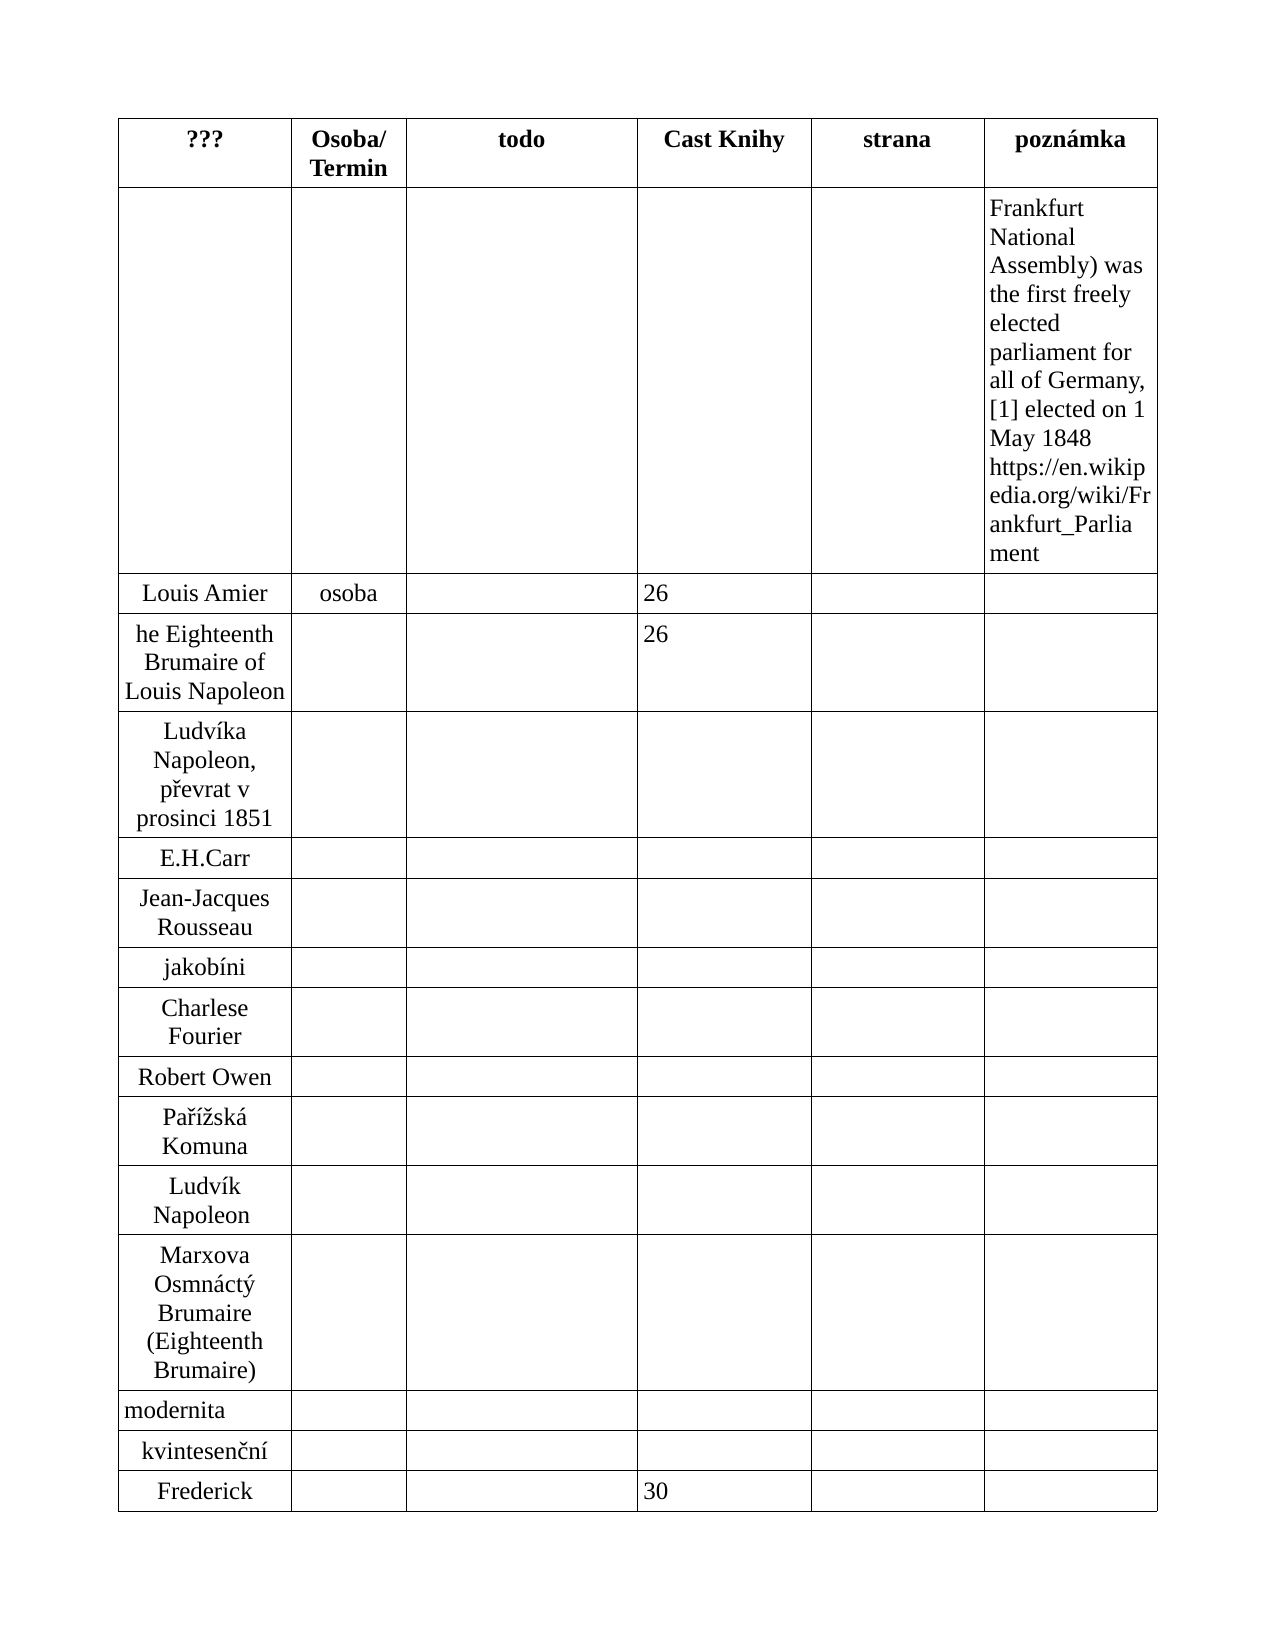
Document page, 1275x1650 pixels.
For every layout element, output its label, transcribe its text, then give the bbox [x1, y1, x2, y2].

table_cell [292, 988, 406, 1056]
table_cell [812, 574, 984, 613]
table_cell [985, 574, 1157, 613]
table_cell [638, 1166, 811, 1234]
table_cell Louis Amier [119, 574, 291, 613]
table_cell [812, 1391, 984, 1430]
table_cell jakobíni [119, 948, 291, 987]
table_cell [638, 1097, 811, 1165]
table_cell [985, 1097, 1157, 1165]
table_cell Pařížská Komuna [119, 1097, 291, 1165]
table_cell [407, 1097, 637, 1165]
table_cell [985, 1431, 1157, 1470]
table_cell osoba [292, 574, 406, 613]
table_cell [407, 712, 637, 837]
table_cell [292, 188, 406, 572]
table_cell [985, 1391, 1157, 1430]
table_cell [292, 879, 406, 947]
table_header Osoba/ Termin [292, 119, 406, 187]
table_cell [638, 1235, 811, 1390]
table_cell modernita [119, 1391, 291, 1430]
table_cell kvintesenční [119, 1431, 291, 1470]
table_cell [812, 614, 984, 711]
table_cell [407, 1391, 637, 1430]
table_cell Ludvík Napoleon [119, 1166, 291, 1234]
table_cell Marxova Osmnáctý Brumaire (Eighteenth Brumaire) [119, 1235, 291, 1390]
table_cell [407, 948, 637, 987]
table_header poznámka [985, 119, 1157, 187]
table_cell [407, 574, 637, 613]
table_cell [407, 1471, 637, 1511]
table_cell [638, 188, 811, 572]
table_cell [407, 188, 637, 572]
table_header ??? [119, 119, 291, 187]
table_cell [119, 188, 291, 572]
table_cell [812, 948, 984, 987]
table_cell [985, 1057, 1157, 1096]
table_cell Jean-Jacques Rousseau [119, 879, 291, 947]
table_cell [407, 988, 637, 1056]
table_cell he Eighteenth Brumaire of Louis Napoleon [119, 614, 291, 711]
table_cell [638, 1391, 811, 1430]
table_cell [292, 838, 406, 877]
table_cell [407, 1166, 637, 1234]
table_cell 26 [638, 574, 811, 613]
table_cell [292, 1097, 406, 1165]
table_cell [407, 879, 637, 947]
table_cell [985, 614, 1157, 711]
table_cell Charlese Fourier [119, 988, 291, 1056]
table_cell [812, 1057, 984, 1096]
table_cell [292, 1391, 406, 1430]
table_cell [638, 838, 811, 877]
table_cell [407, 1057, 637, 1096]
table_cell [985, 988, 1157, 1056]
table_cell [407, 838, 637, 877]
table_cell [638, 1057, 811, 1096]
table_cell [407, 1235, 637, 1390]
table_cell [985, 1235, 1157, 1390]
table_cell [292, 1471, 406, 1511]
table_cell [812, 1235, 984, 1390]
table_cell [292, 1235, 406, 1390]
table_cell Ludvíka Napoleon, převrat v prosinci 1851 [119, 712, 291, 837]
table_cell [812, 1471, 984, 1511]
table_cell [812, 988, 984, 1056]
table_cell [638, 879, 811, 947]
table_cell [985, 838, 1157, 877]
table_cell [985, 1166, 1157, 1234]
table_cell [812, 1097, 984, 1165]
table_cell [812, 1431, 984, 1470]
table_cell [292, 712, 406, 837]
table_cell [407, 1431, 637, 1470]
table_cell [812, 1166, 984, 1234]
table_cell Frankfurt National Assembly) was the first freely elected parliament for all of Germany,[1] elected on 1 May 1848 https://en.wikipedia.org/wiki/Frankfurt_Parliament [985, 188, 1157, 572]
table_cell [292, 1166, 406, 1234]
table_cell Robert Owen [119, 1057, 291, 1096]
table_cell [407, 614, 637, 711]
table_cell [292, 1057, 406, 1096]
table_cell [985, 1471, 1157, 1511]
table_header strana [812, 119, 984, 187]
table_cell Frederick [119, 1471, 291, 1511]
table_cell [292, 948, 406, 987]
table_cell [812, 712, 984, 837]
table_cell [812, 188, 984, 572]
table_cell 26 [638, 614, 811, 711]
table_cell [292, 614, 406, 711]
table_cell [638, 1431, 811, 1470]
table_cell [985, 879, 1157, 947]
table_cell E.H.Carr [119, 838, 291, 877]
table_cell [292, 1431, 406, 1470]
table_cell [985, 948, 1157, 987]
table_cell [812, 879, 984, 947]
table_cell [638, 988, 811, 1056]
table_cell [812, 838, 984, 877]
table_header Cast Knihy [638, 119, 811, 187]
table_cell [638, 948, 811, 987]
table_cell [638, 712, 811, 837]
table_cell [985, 712, 1157, 837]
table_cell 30 [638, 1471, 811, 1511]
table_header todo [407, 119, 637, 187]
